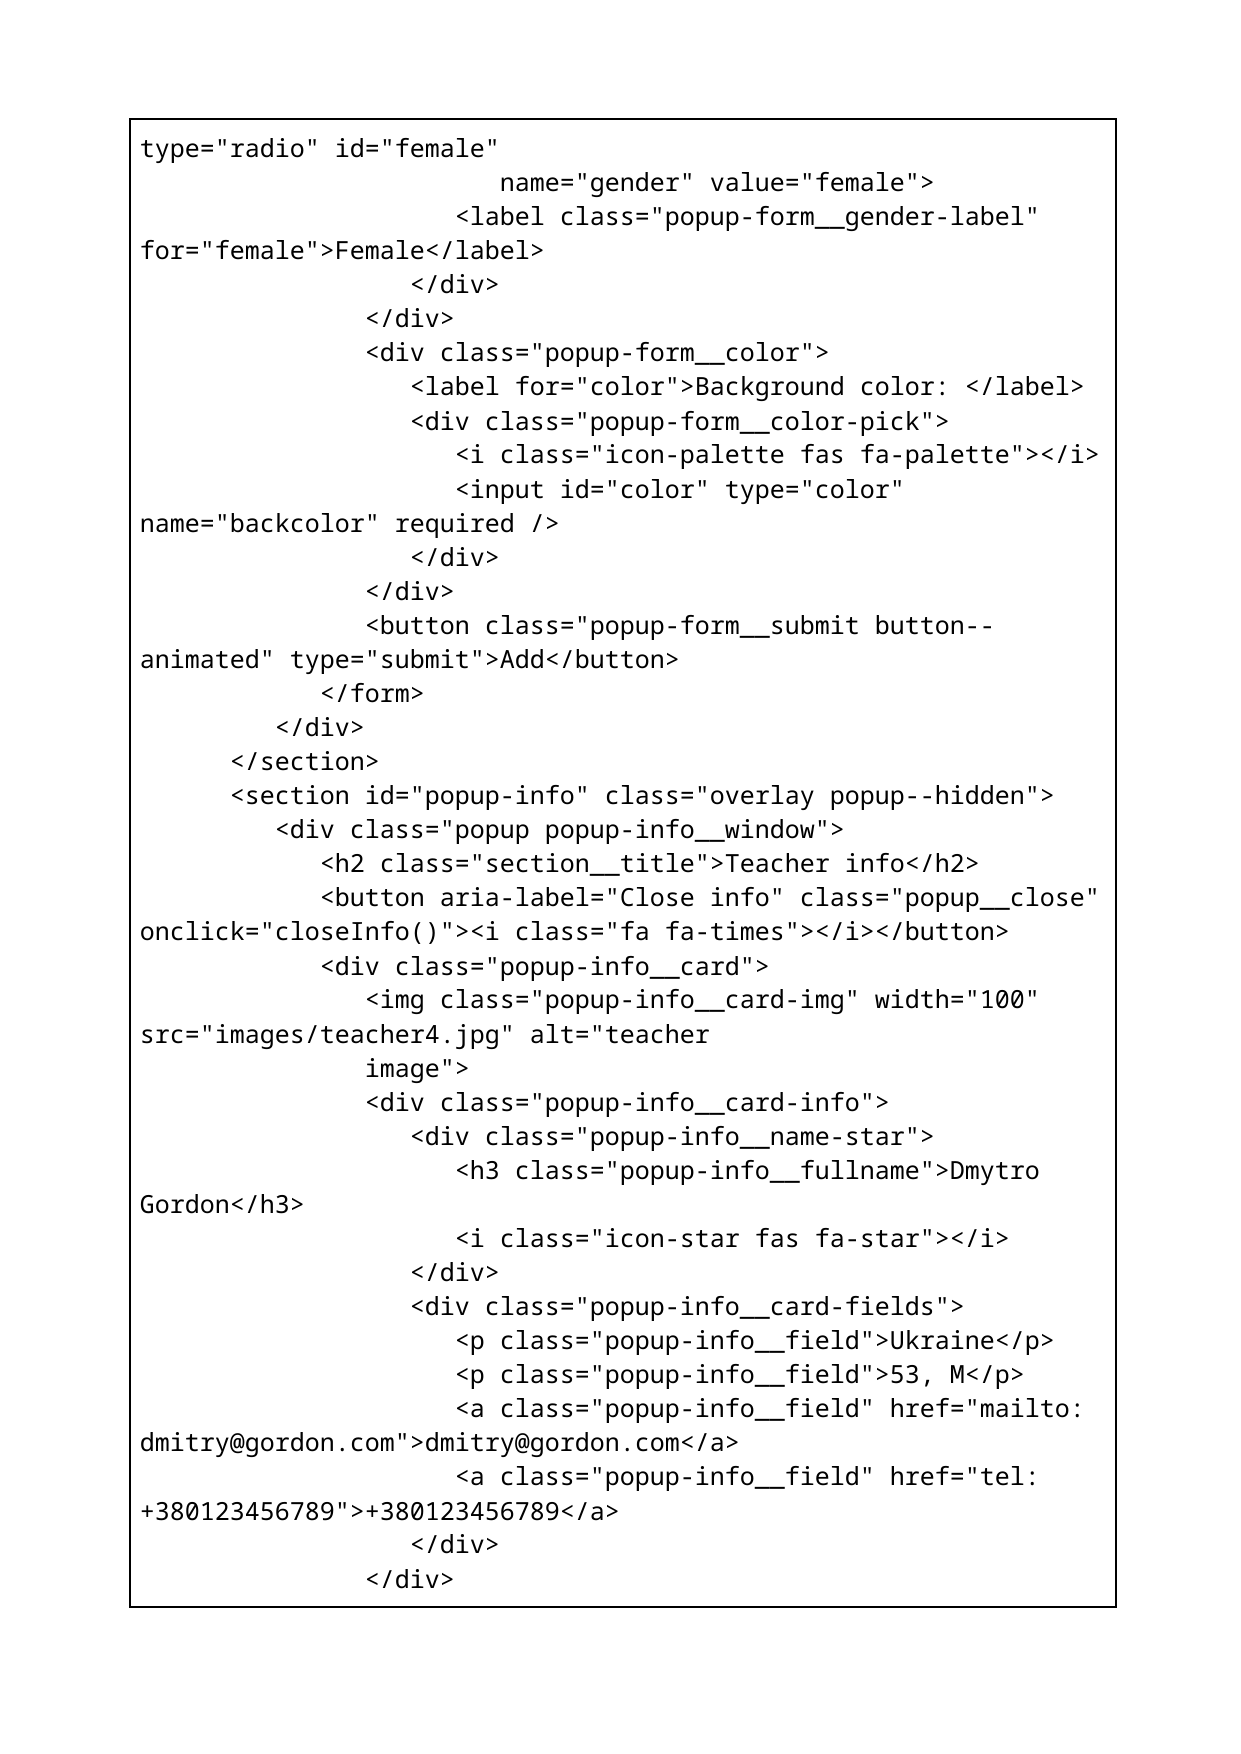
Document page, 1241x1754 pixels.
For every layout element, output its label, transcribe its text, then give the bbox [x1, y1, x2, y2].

table_cell type="radio" id="female" name="gender" value="female"> <label class="popup-form__gender-label" for="female">Female</label> </div> </div> <div class="popup-form__color"> <label for="color">Background color: </label> <div class="popup-form__color-pick"> <i class="icon-palette fas fa-palette"></i> <input id="color" type="color" name="backcolor" required /> </div> </div> <button class="popup-form__submit button--animated" type="submit">Add</button> </form> </div> </section> <section id="popup-info" class="overlay popup--hidden"> <div class="popup popup-info__window"> <h2 class="section__title">Teacher info</h2> <button aria-label="Close info" class="popup__close" onclick="closeInfo()"><i class="fa fa-times"></i></button> <div class="popup-info__card"> <img class="popup-info__card-img" width="100" src="images/teacher4.jpg" alt="teacher image"> <div class="popup-info__card-info"> <div class="popup-info__name-star"> <h3 class="popup-info__fullname">Dmytro Gordon</h3> <i class="icon-star fas fa-star"></i> </div> <div class="popup-info__card-fields"> <p class="popup-info__field">Ukraine</p> <p class="popup-info__field">53, M</p> <a class="popup-info__field" href="mailto: dmitry@gordon.com">dmitry@gordon.com</a> <a class="popup-info__field" href="tel:+380123456789">+380123456789</a> </div> </div> [131, 120, 1115, 1606]
